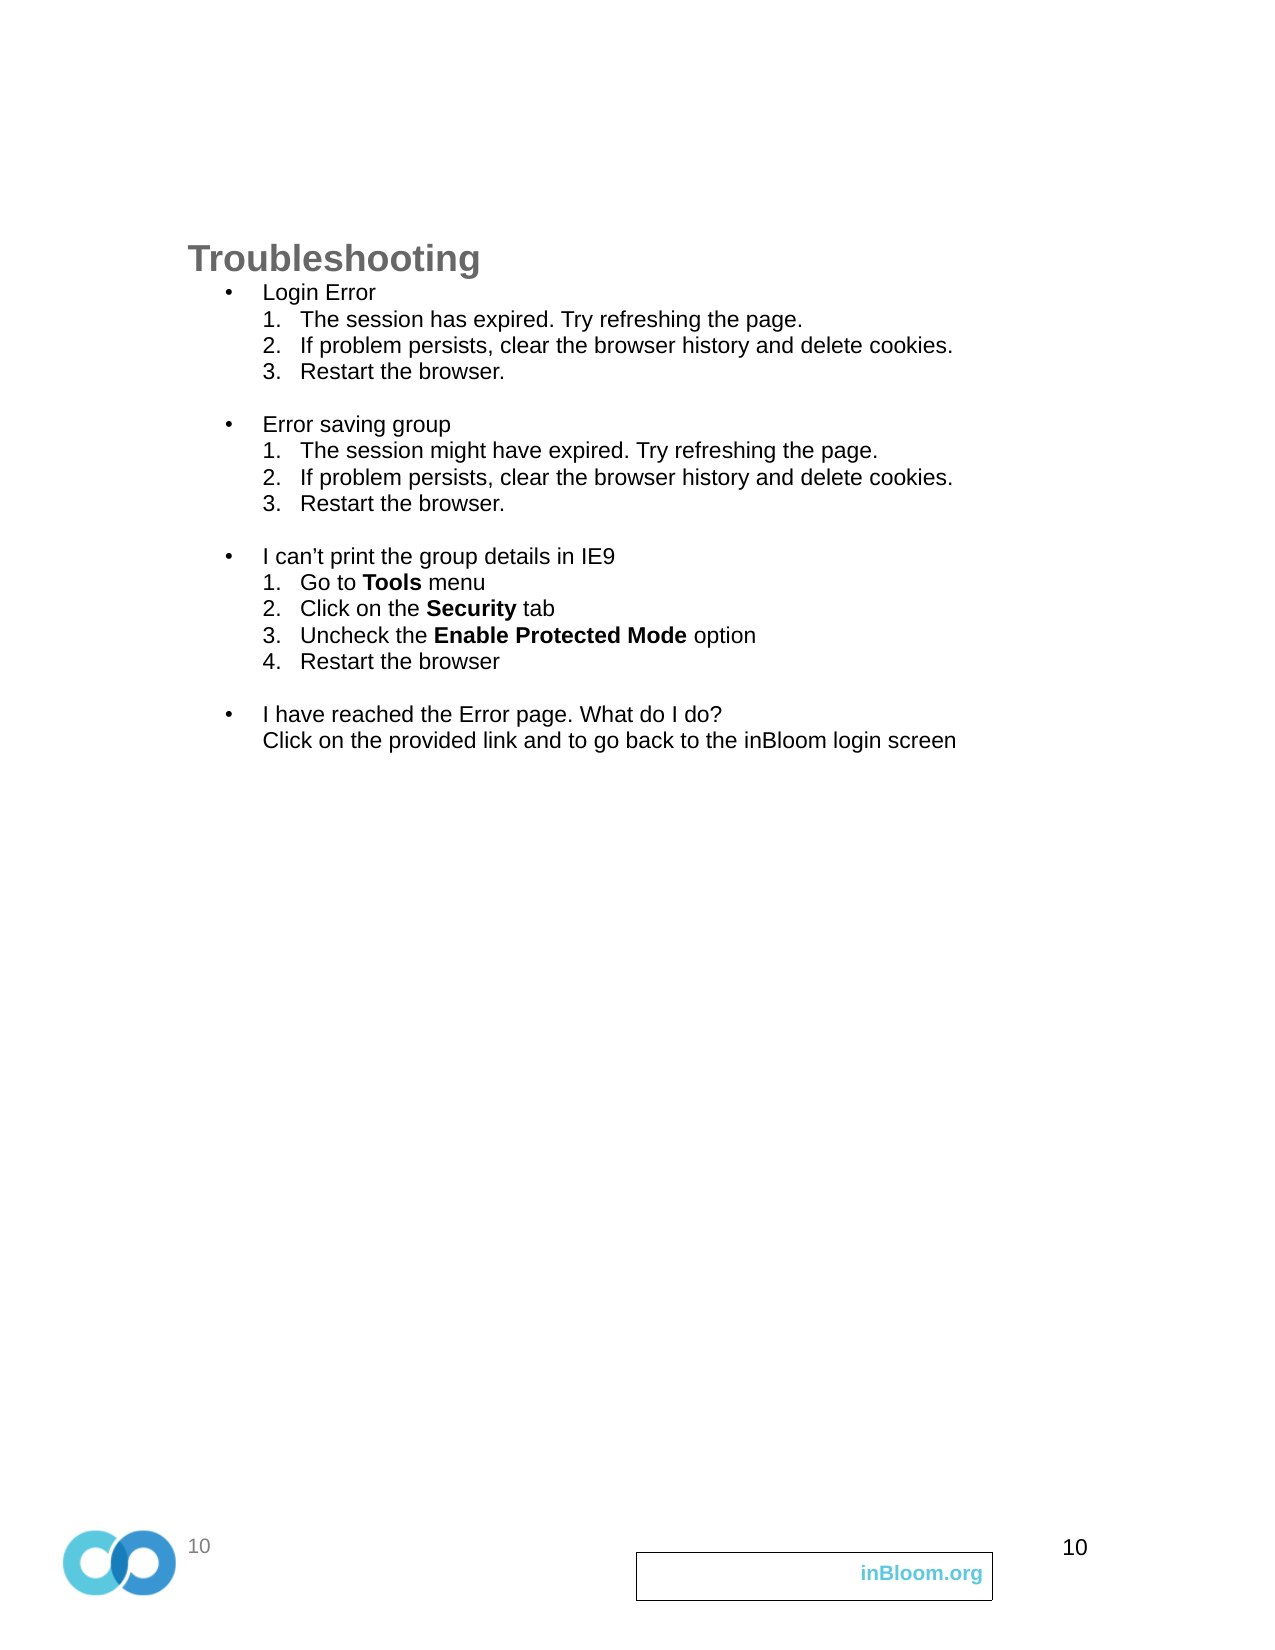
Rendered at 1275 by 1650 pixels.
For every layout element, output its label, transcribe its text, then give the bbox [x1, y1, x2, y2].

list The session might have expired. Try refreshing the page. [262, 437, 1087, 464]
list Login Error [225, 279, 1087, 306]
list Error saving group [225, 411, 1087, 437]
list The session has expired. Try refreshing the page. [262, 306, 1087, 332]
list Uncheck the Enable Protected Mode option [262, 622, 1087, 648]
list Restart the browser [262, 648, 1087, 674]
list I can’t print the group details in IE9 [225, 543, 1087, 569]
list Restart the browser. [262, 490, 1087, 516]
list If problem persists, clear the browser history and delete cookies. [262, 332, 1087, 358]
list Restart the browser. [262, 358, 1087, 384]
list If problem persists, clear the browser history and delete cookies. [262, 464, 1087, 490]
list Go to Tools menu [262, 569, 1087, 595]
list I have reached the Error page. What do I do? [225, 701, 1087, 727]
subtitle Troubleshooting [187, 236, 1087, 279]
picture [53, 1518, 926, 1635]
list Click on the Security tab [262, 595, 1087, 622]
list Click on the provided link and to go back to the inBloom login screen [262, 727, 1087, 780]
